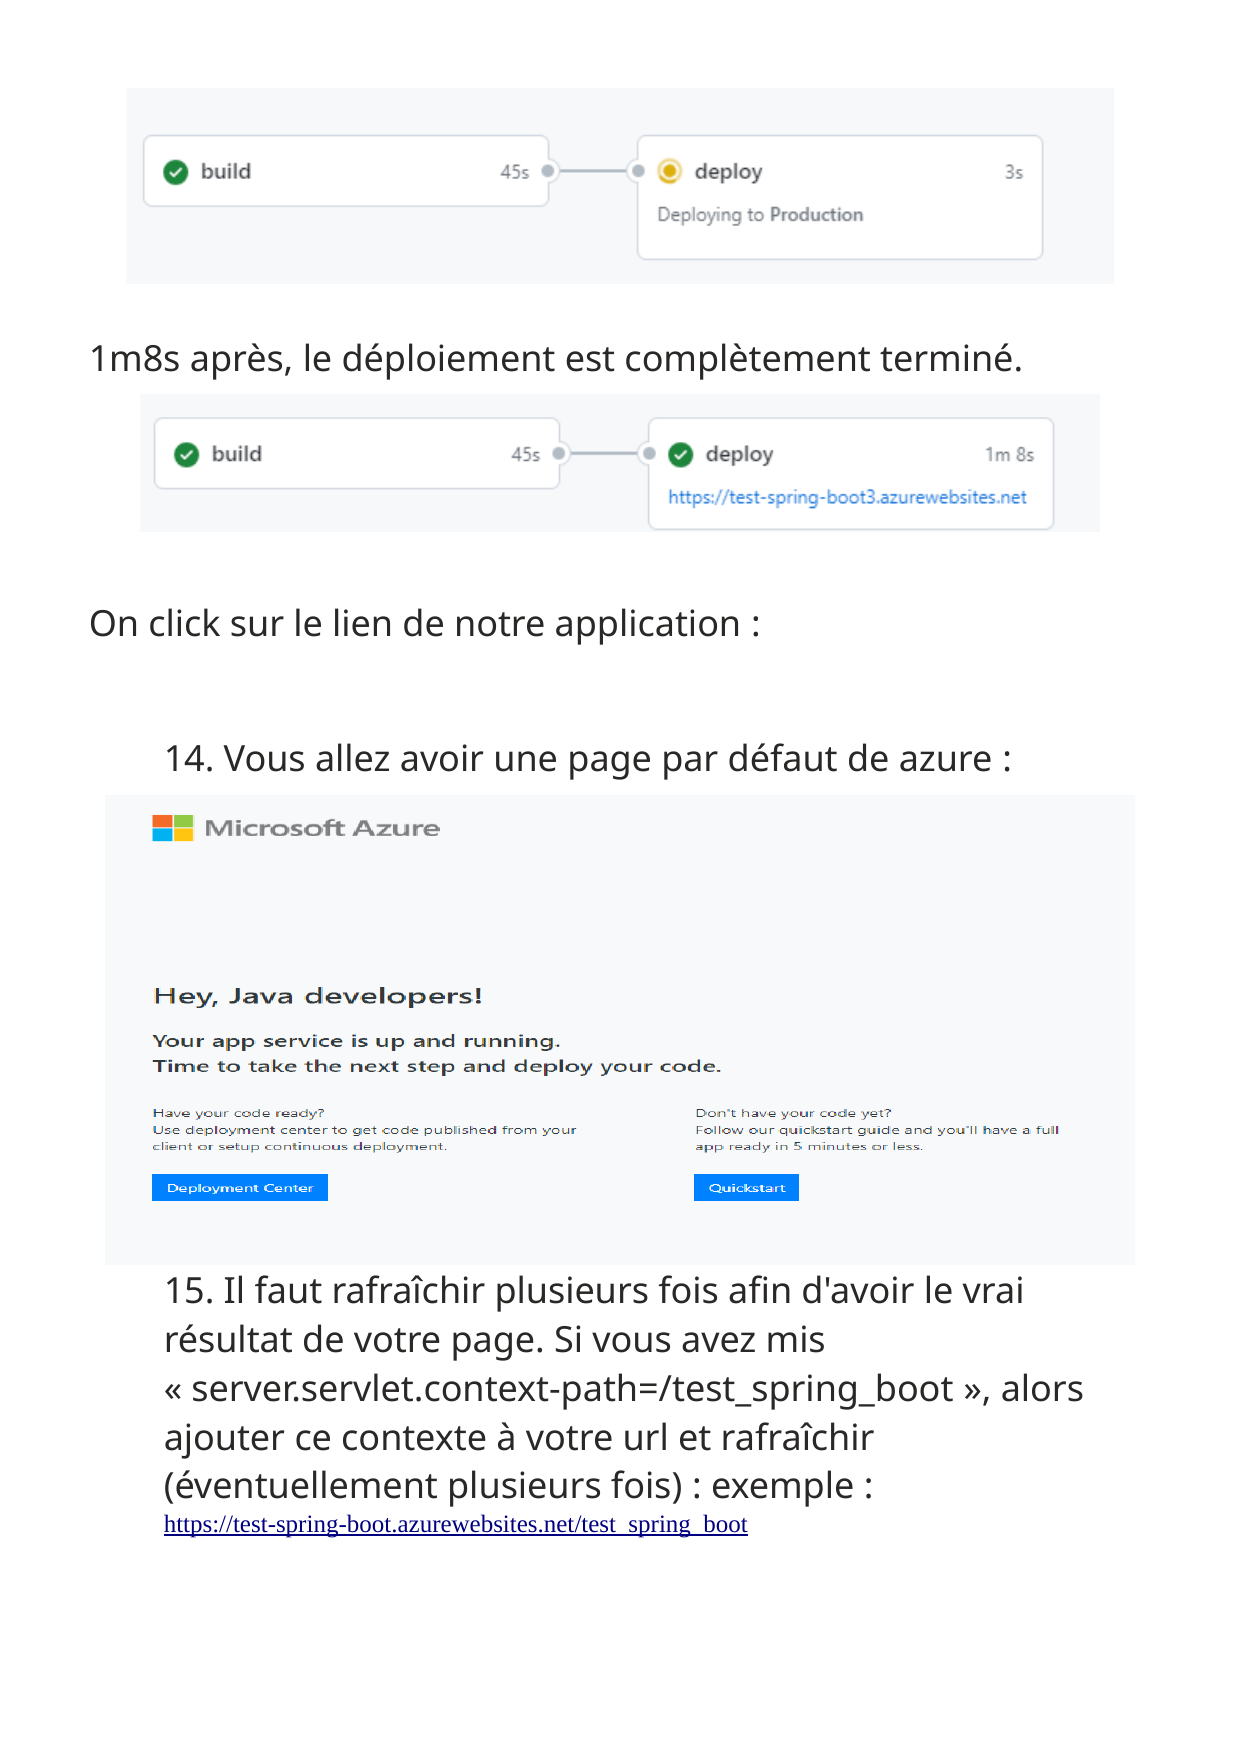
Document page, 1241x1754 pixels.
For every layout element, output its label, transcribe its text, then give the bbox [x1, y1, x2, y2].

picture [126, 88, 1114, 284]
text On click sur le lien de notre application : [88, 598, 1152, 696]
picture [140, 394, 1100, 532]
picture [105, 795, 1136, 1265]
list 15. Il faut rafraîchir plusieurs fois afin d'avoir le vrai résultat de votre page. Si vous avez mis « server.servlet.context-path=/test_spring_boot », alors ajouter ce contexte à votre url et rafraîchir (éventuellement plusieurs fois) : exemple : https://test-spring-boot.azurewebsites.net/test_spring_boot [126, 820, 1152, 1538]
text 1m8s après, le déploiement est complètement terminé. [88, 88, 1152, 382]
list 14. Vous allez avoir une page par défaut de azure : [126, 733, 1152, 782]
